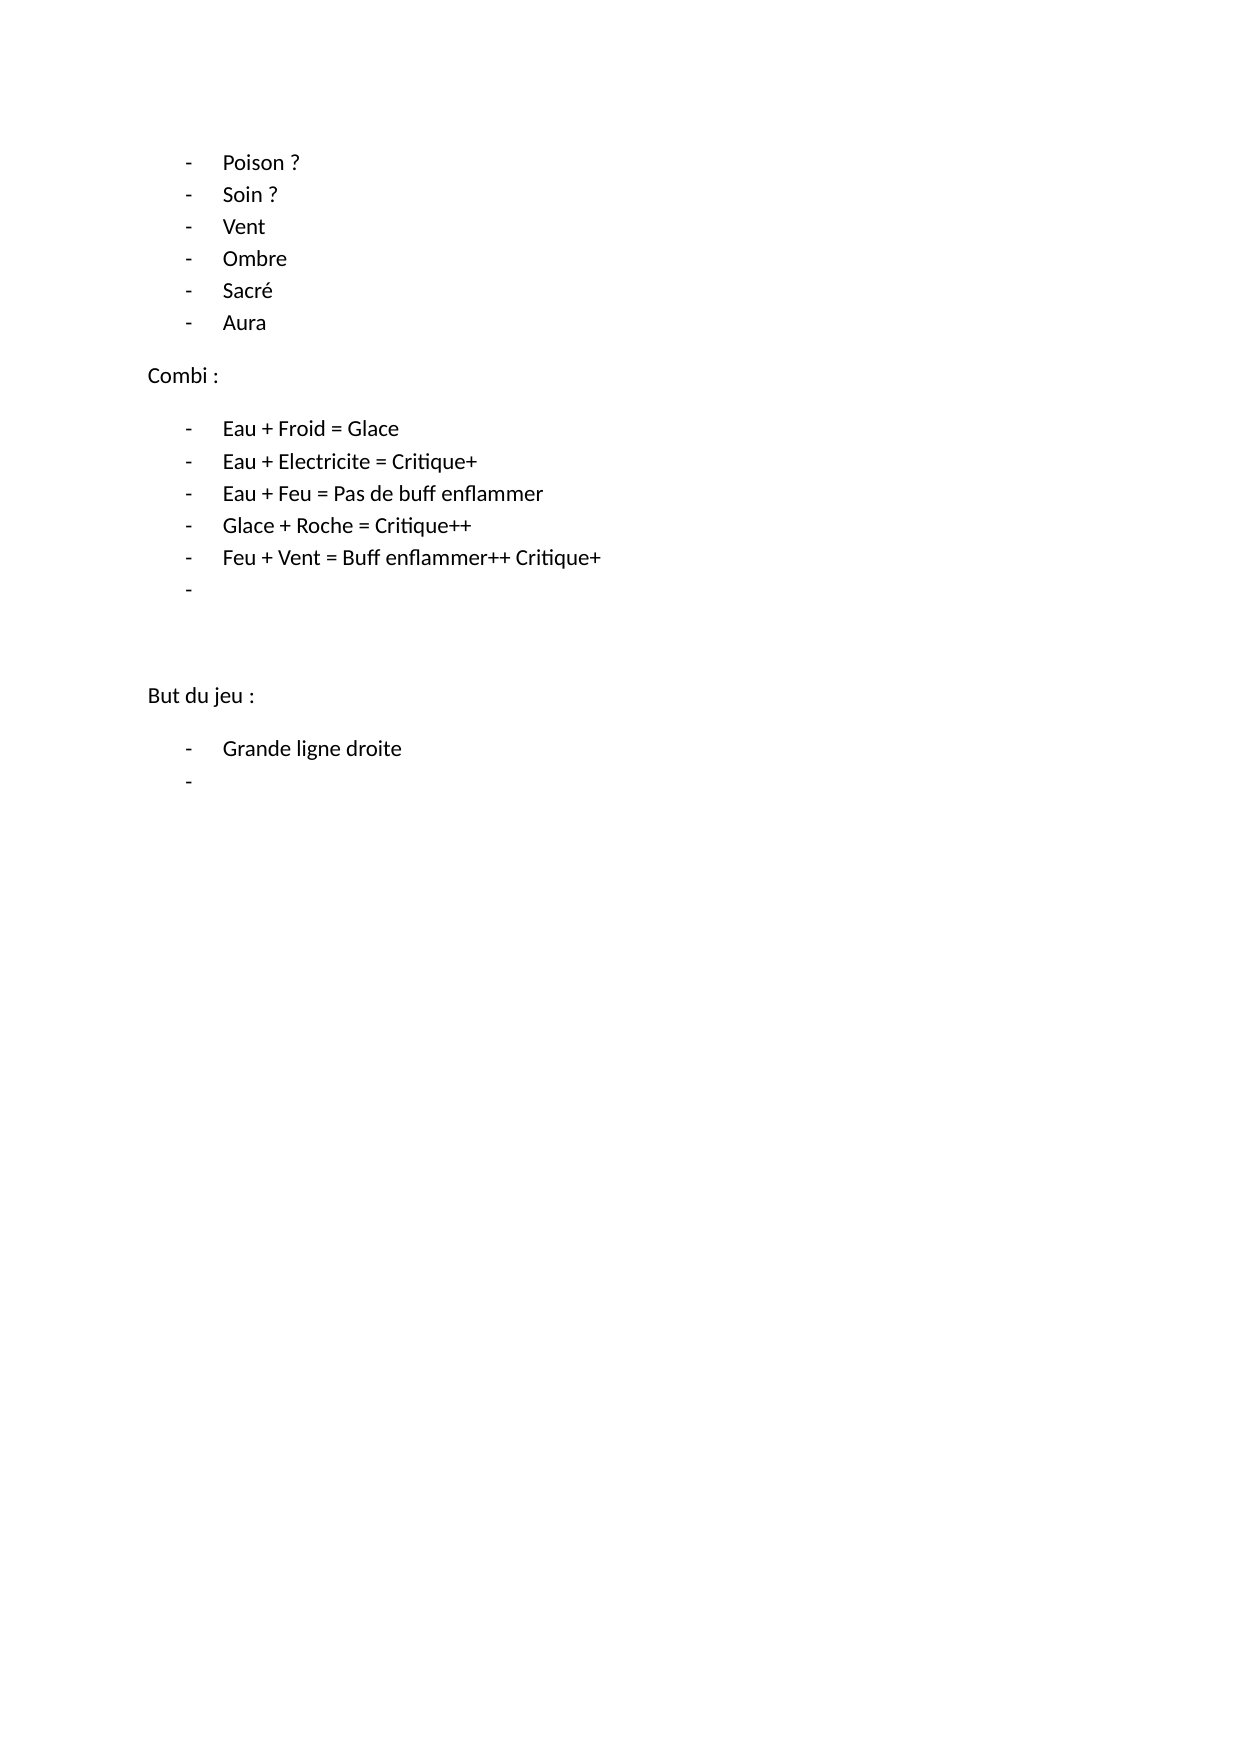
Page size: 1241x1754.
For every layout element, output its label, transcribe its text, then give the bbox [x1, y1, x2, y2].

list Aura [185, 308, 1093, 337]
text But du jeu : [148, 682, 1093, 709]
list Soin ? [185, 180, 1093, 208]
list Poison ? [185, 148, 1093, 176]
list Eau + Feu = Pas de buff enflammer [185, 479, 1093, 507]
list Eau + Froid = Glace [185, 414, 1093, 443]
list Eau + Electricite = Critique+ [185, 447, 1093, 475]
text Combi : [148, 362, 1093, 389]
list Vent [185, 212, 1093, 240]
list Sacré [185, 276, 1093, 304]
list Feu + Vent = Buff enflammer++ Critique+ [185, 543, 1093, 571]
list Ombre [185, 244, 1093, 272]
list Glace + Roche = Critique++ [185, 511, 1093, 539]
list Grande ligne droite [185, 734, 1093, 763]
